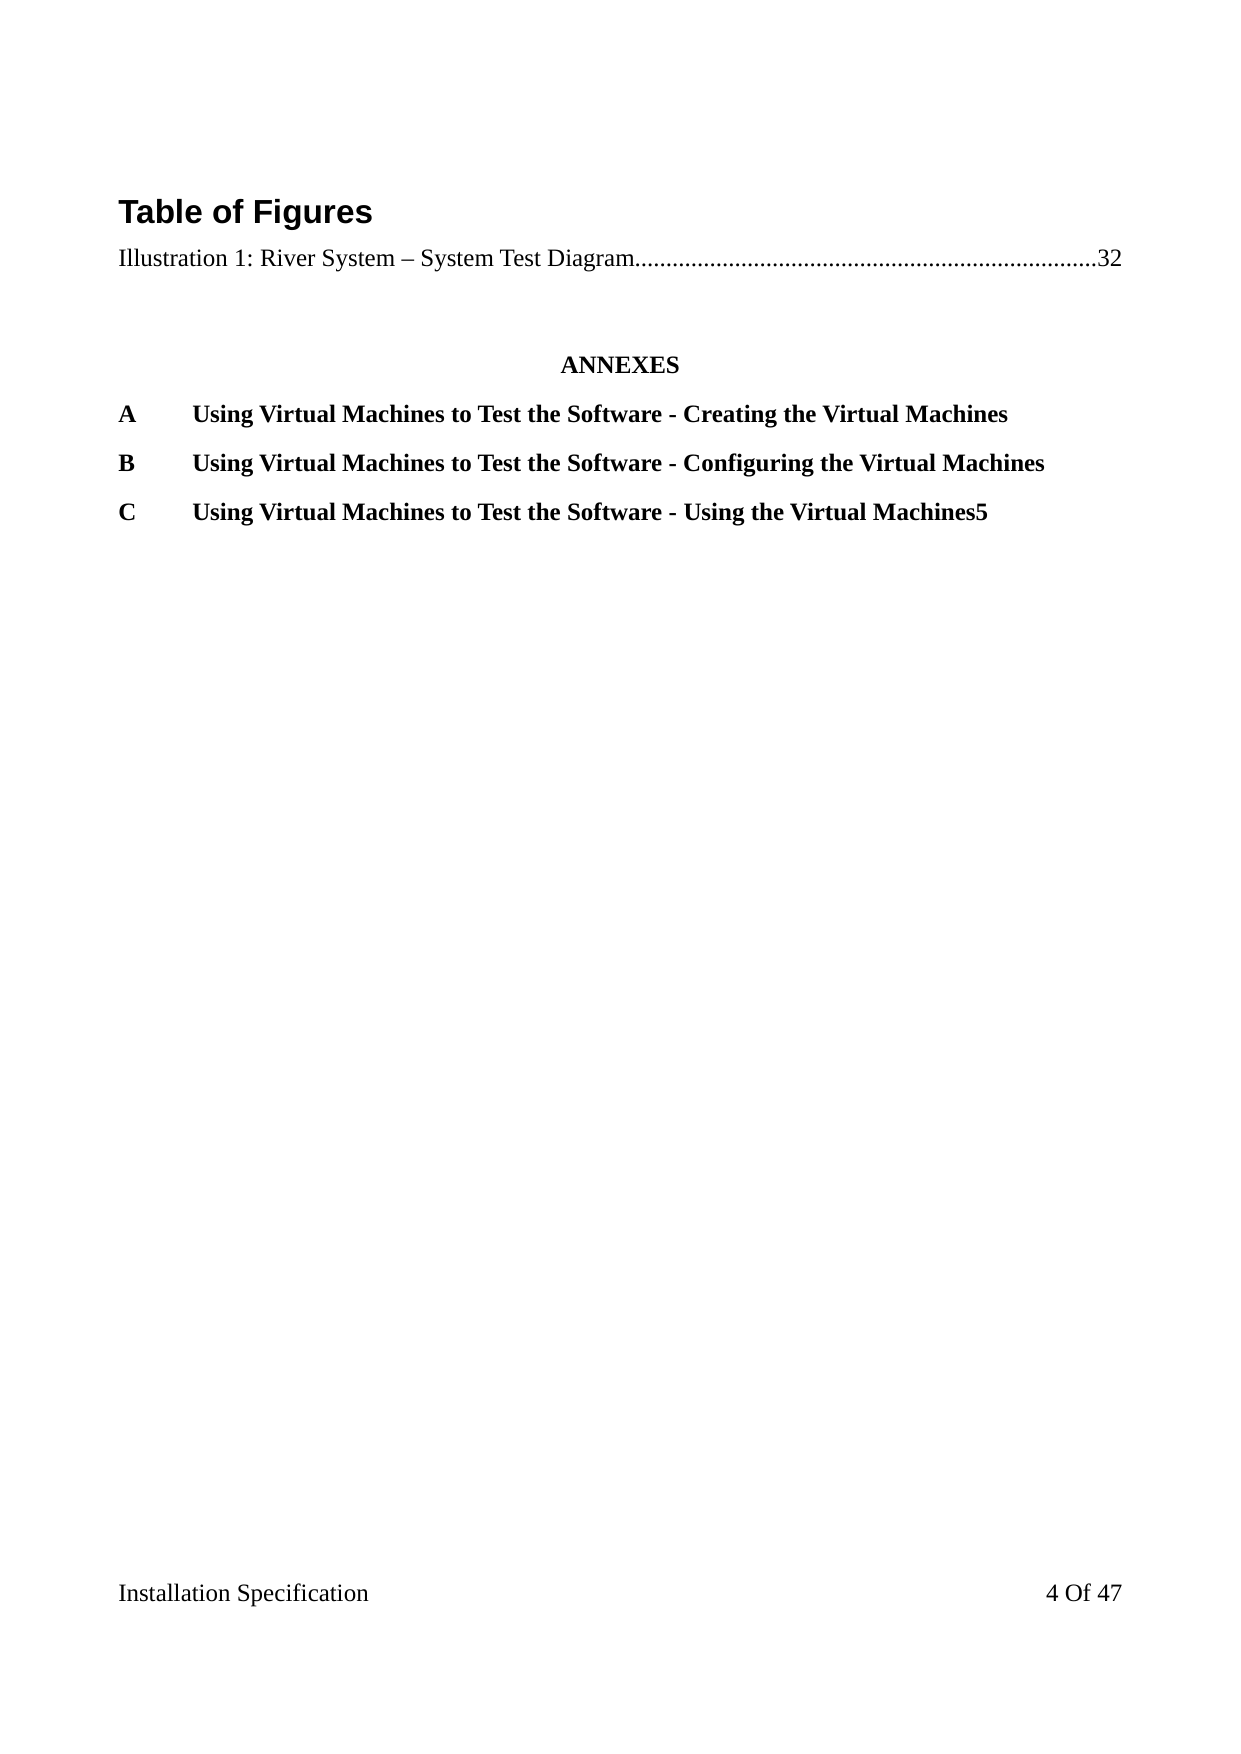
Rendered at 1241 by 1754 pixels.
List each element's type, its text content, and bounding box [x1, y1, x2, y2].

text B Using Virtual Machines to Test the Software - Configuring the Virtual Machines [118, 448, 1122, 477]
subtitle Table of Figures [118, 192, 1122, 231]
text A Using Virtual Machines to Test the Software - Creating the Virtual Machines [118, 399, 1122, 427]
text Illustration 1: River System – System Test Diagram 32 [118, 243, 1122, 272]
text C Using Virtual Machines to Test the Software - Using the Virtual Machines5 [118, 497, 1122, 526]
text ANNEXES [118, 350, 1122, 378]
